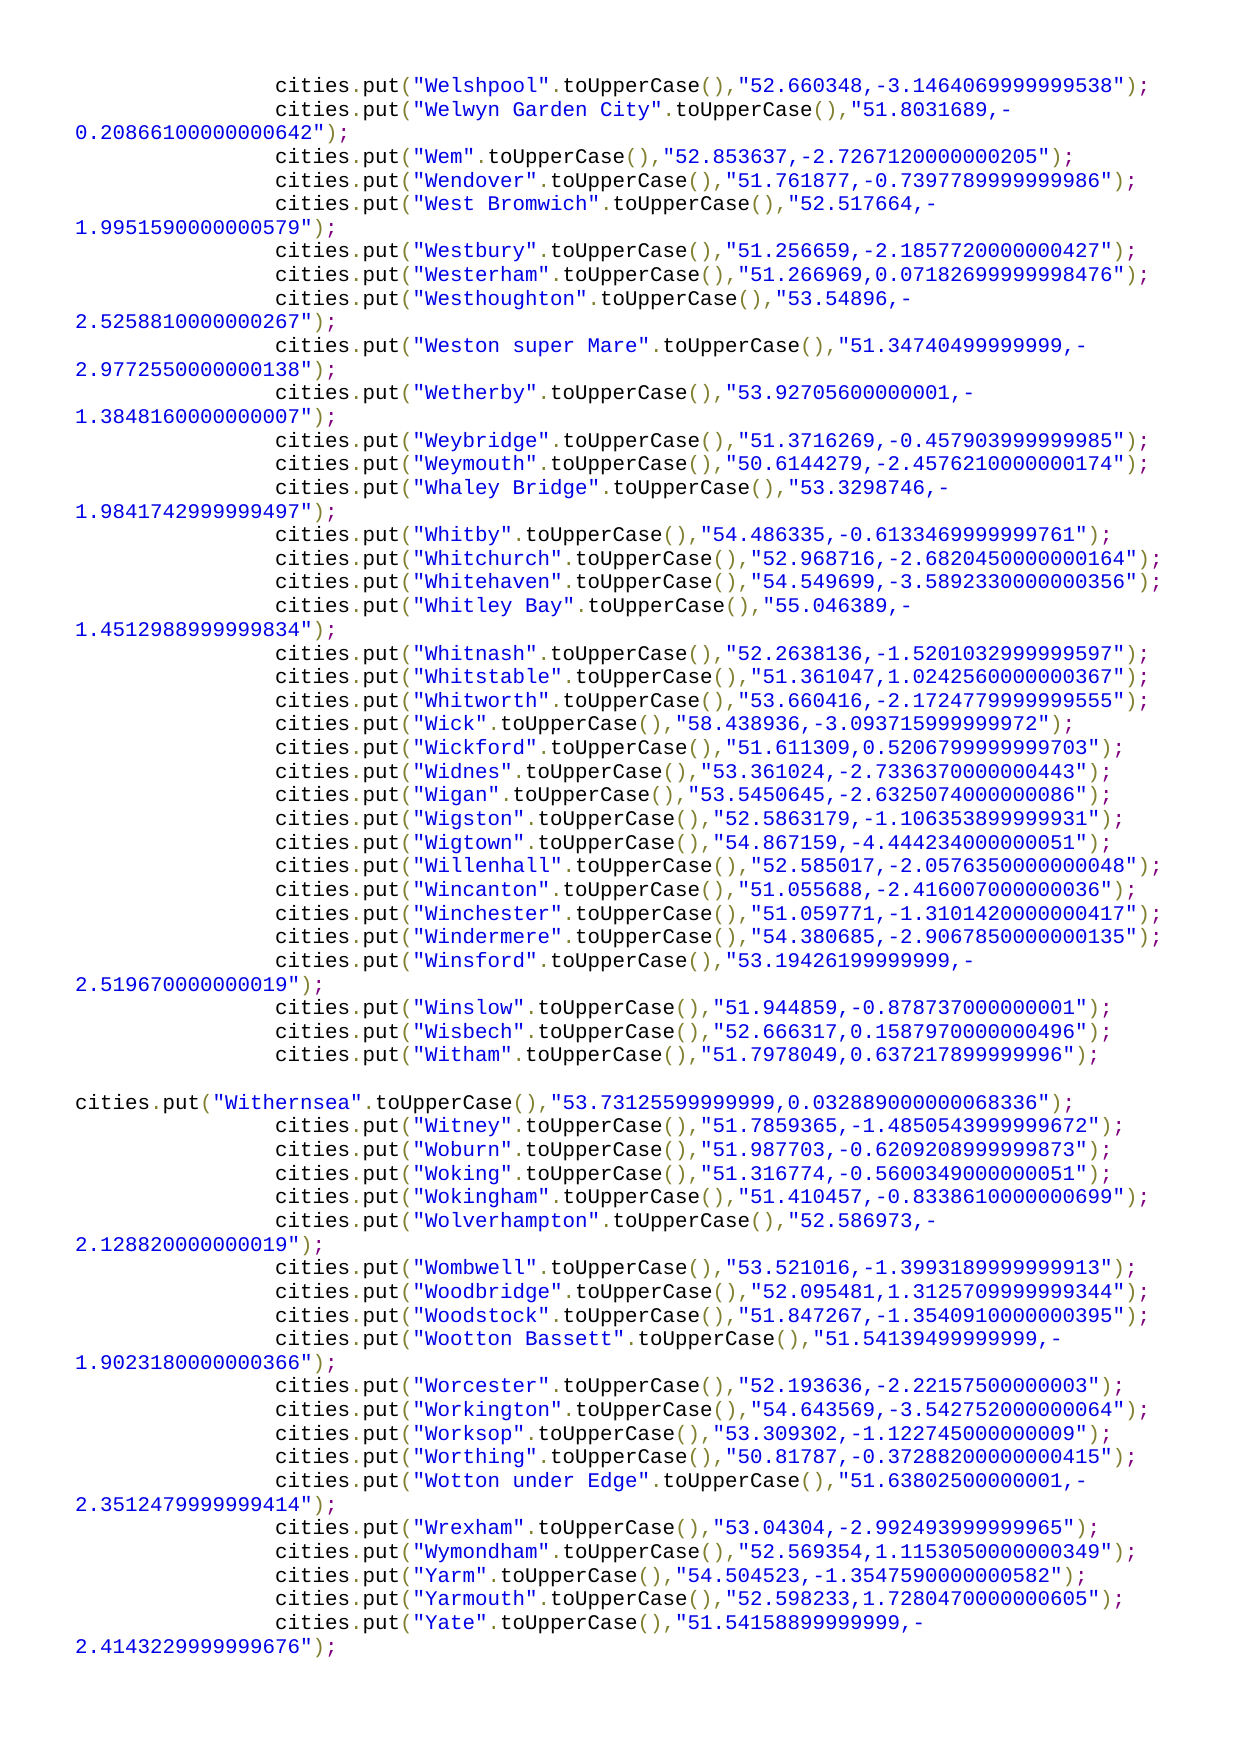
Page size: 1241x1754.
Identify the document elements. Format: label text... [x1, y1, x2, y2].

text cities.put("Wolverhampton".toUpperCase(),"52.586973,-2.128820000000019"); [75, 1210, 1165, 1257]
text cities.put("Wigtown".toUpperCase(),"54.867159,-4.444234000000051"); [75, 832, 1165, 855]
text cities.put("Wootton Bassett".toUpperCase(),"51.54139499999999,-1.9023180000000366"); [75, 1328, 1165, 1376]
text cities.put("Woodbridge".toUpperCase(),"52.095481,1.3125709999999344"); [75, 1281, 1165, 1304]
text cities.put("Wrexham".toUpperCase(),"53.04304,-2.992493999999965"); [75, 1517, 1165, 1541]
text cities.put("Westerham".toUpperCase(),"51.266969,0.07182699999998476"); [75, 264, 1165, 288]
text cities.put("Whitworth".toUpperCase(),"53.660416,-2.1724779999999555"); [75, 690, 1165, 713]
text cities.put("Whitehaven".toUpperCase(),"54.549699,-3.5892330000000356"); [75, 572, 1165, 595]
text cities.put("Worthing".toUpperCase(),"50.81787,-0.37288200000000415"); [75, 1446, 1165, 1470]
text cities.put("Winsford".toUpperCase(),"53.19426199999999,-2.519670000000019"); [75, 950, 1165, 997]
text cities.put("Wigan".toUpperCase(),"53.5450645,-2.6325074000000086"); [75, 784, 1165, 808]
text cities.put("Woburn".toUpperCase(),"51.987703,-0.6209208999999873"); [75, 1139, 1165, 1163]
text cities.put("Wokingham".toUpperCase(),"51.410457,-0.8338610000000699"); [75, 1186, 1165, 1210]
text cities.put("Witney".toUpperCase(),"51.7859365,-1.4850543999999672"); [75, 1115, 1165, 1139]
text cities.put("Yarm".toUpperCase(),"54.504523,-1.3547590000000582"); [75, 1565, 1165, 1588]
text cities.put("Withernsea".toUpperCase(),"53.73125599999999,0.032889000000068336"); [75, 1068, 1165, 1115]
text cities.put("Wincanton".toUpperCase(),"51.055688,-2.416007000000036"); [75, 879, 1165, 903]
text cities.put("Wickford".toUpperCase(),"51.611309,0.5206799999999703"); [75, 737, 1165, 761]
text cities.put("Yate".toUpperCase(),"51.54158899999999,-2.4143229999999676"); [75, 1612, 1165, 1659]
text cities.put("Wendover".toUpperCase(),"51.761877,-0.7397789999999986"); [75, 169, 1165, 193]
text cities.put("Worcester".toUpperCase(),"52.193636,-2.22157500000003"); [75, 1376, 1165, 1399]
text cities.put("Wymondham".toUpperCase(),"52.569354,1.1153050000000349"); [75, 1541, 1165, 1565]
text cities.put("Yarmouth".toUpperCase(),"52.598233,1.7280470000000605"); [75, 1588, 1165, 1612]
text cities.put("Whitby".toUpperCase(),"54.486335,-0.6133469999999761"); [75, 524, 1165, 548]
text cities.put("Welshpool".toUpperCase(),"52.660348,-3.1464069999999538"); [75, 75, 1165, 99]
text cities.put("Workington".toUpperCase(),"54.643569,-3.542752000000064"); [75, 1399, 1165, 1423]
text cities.put("Westbury".toUpperCase(),"51.256659,-2.1857720000000427"); [75, 241, 1165, 264]
text cities.put("Wombwell".toUpperCase(),"53.521016,-1.3993189999999913"); [75, 1257, 1165, 1281]
text cities.put("Wigston".toUpperCase(),"52.5863179,-1.106353899999931"); [75, 808, 1165, 832]
text cities.put("Weston super Mare".toUpperCase(),"51.34740499999999,-2.9772550000000138"); [75, 335, 1165, 382]
text cities.put("Willenhall".toUpperCase(),"52.585017,-2.0576350000000048"); [75, 855, 1165, 879]
text cities.put("Wem".toUpperCase(),"52.853637,-2.7267120000000205"); [75, 146, 1165, 169]
text cities.put("Witham".toUpperCase(),"51.7978049,0.637217899999996"); [75, 1044, 1165, 1068]
text cities.put("Whitchurch".toUpperCase(),"52.968716,-2.6820450000000164"); [75, 548, 1165, 572]
text cities.put("Woodstock".toUpperCase(),"51.847267,-1.3540910000000395"); [75, 1304, 1165, 1328]
text cities.put("Whitnash".toUpperCase(),"52.2638136,-1.5201032999999597"); [75, 642, 1165, 666]
text cities.put("Welwyn Garden City".toUpperCase(),"51.8031689,-0.20866100000000642"); [75, 99, 1165, 146]
text cities.put("Widnes".toUpperCase(),"53.361024,-2.7336370000000443"); [75, 761, 1165, 784]
text cities.put("West Bromwich".toUpperCase(),"52.517664,-1.9951590000000579"); [75, 193, 1165, 241]
text cities.put("Whitley Bay".toUpperCase(),"55.046389,-1.4512988999999834"); [75, 595, 1165, 642]
text cities.put("Winslow".toUpperCase(),"51.944859,-0.878737000000001"); [75, 997, 1165, 1021]
text cities.put("Wisbech".toUpperCase(),"52.666317,0.1587970000000496"); [75, 1021, 1165, 1044]
text cities.put("Westhoughton".toUpperCase(),"53.54896,-2.5258810000000267"); [75, 288, 1165, 335]
text cities.put("Windermere".toUpperCase(),"54.380685,-2.9067850000000135"); [75, 926, 1165, 950]
text cities.put("Worksop".toUpperCase(),"53.309302,-1.122745000000009"); [75, 1423, 1165, 1446]
text cities.put("Woking".toUpperCase(),"51.316774,-0.5600349000000051"); [75, 1163, 1165, 1186]
text cities.put("Wotton under Edge".toUpperCase(),"51.63802500000001,-2.3512479999999414"); [75, 1470, 1165, 1517]
text cities.put("Whitstable".toUpperCase(),"51.361047,1.0242560000000367"); [75, 666, 1165, 690]
text cities.put("Whaley Bridge".toUpperCase(),"53.3298746,-1.9841742999999497"); [75, 477, 1165, 524]
text cities.put("Weybridge".toUpperCase(),"51.3716269,-0.457903999999985"); [75, 430, 1165, 453]
text cities.put("Wetherby".toUpperCase(),"53.92705600000001,-1.3848160000000007"); [75, 382, 1165, 430]
text cities.put("Winchester".toUpperCase(),"51.059771,-1.3101420000000417"); [75, 903, 1165, 926]
text cities.put("Weymouth".toUpperCase(),"50.6144279,-2.4576210000000174"); [75, 453, 1165, 477]
text cities.put("Wick".toUpperCase(),"58.438936,-3.093715999999972"); [75, 713, 1165, 737]
